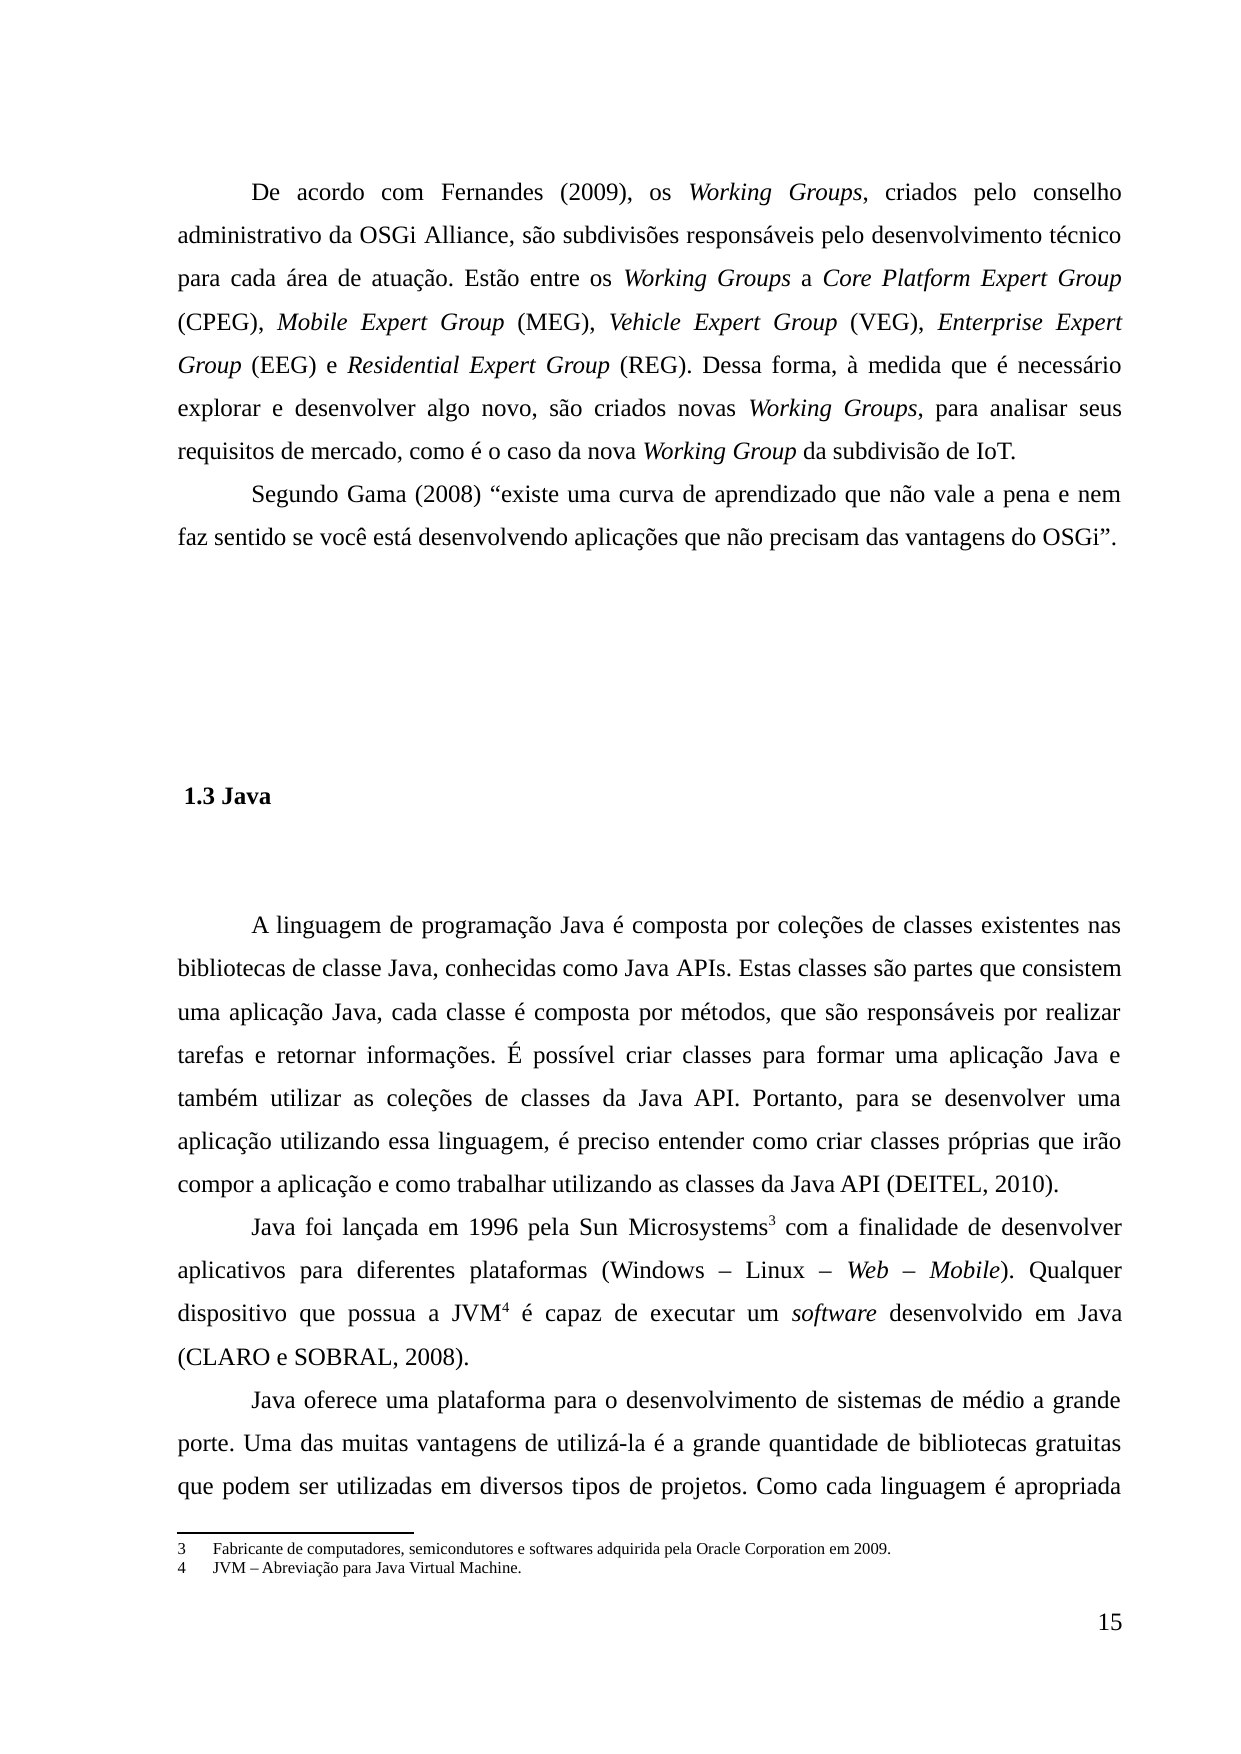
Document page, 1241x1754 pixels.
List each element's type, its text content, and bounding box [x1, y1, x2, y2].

text De acordo com Fernandes (2009), os Working Groups, criados pelo conselho administrativo da OSGi Alliance, são subdivisões responsáveis pelo desenvolvimento técnico para cada área de atuação. Estão entre os Working Groups a Core Platform Expert Group (CPEG), Mobile Expert Group (MEG), Vehicle Expert Group (VEG), Enterprise Expert Group (EEG) e Residential Expert Group (REG). Dessa forma, à medida que é necessário explorar e desenvolver algo novo, são criados novas Working Groups, para analisar seus requisitos de mercado, como é o caso da nova Working Group da subdivisão de IoT. [177, 177, 1122, 465]
text A linguagem de programação Java é composta por coleções de classes existentes nas bibliotecas de classe Java, conhecidas como Java APIs. Estas classes são partes que consistem uma aplicação Java, cada classe é composta por métodos, que são responsáveis por realizar tarefas e retornar informações. É possível criar classes para formar uma aplicação Java e também utilizar as coleções de classes da Java API. Portanto, para se desenvolver uma aplicação utilizando essa linguagem, é preciso entender como criar classes próprias que irão compor a aplicação e como trabalhar utilizando as classes da Java API (DEITEL, 2010). [177, 910, 1122, 1198]
text JVM – Abreviação para Java Virtual Machine. [177, 1558, 1122, 1577]
subtitle Java [177, 781, 1122, 810]
text Java foi lançada em 1996 pela Sun Microsystems com a finalidade de desenvolver aplicativos para diferentes plataformas (Windows – Linux – Web – Mobile). Qualquer dispositivo que possua a JVM é capaz de executar um software desenvolvido em Java (CLARO e SOBRAL, 2008). [177, 1212, 1122, 1370]
text Java oferece uma plataforma para o desenvolvimento de sistemas de médio a grande porte. Uma das muitas vantagens de utilizá-la é a grande quantidade de bibliotecas gratuitas que podem ser utilizadas em diversos tipos de projetos. Como cada linguagem é apropriada [177, 1385, 1122, 1500]
text Segundo Gama (2008) “existe uma curva de aprendizado que não vale a pena e nem faz sentido se você está desenvolvendo aplicações que não precisam das vantagens do OSGi”. [177, 479, 1122, 551]
text Fabricante de computadores, semicondutores e softwares adquirida pela Oracle Corporation em 2009. [177, 1539, 1122, 1558]
